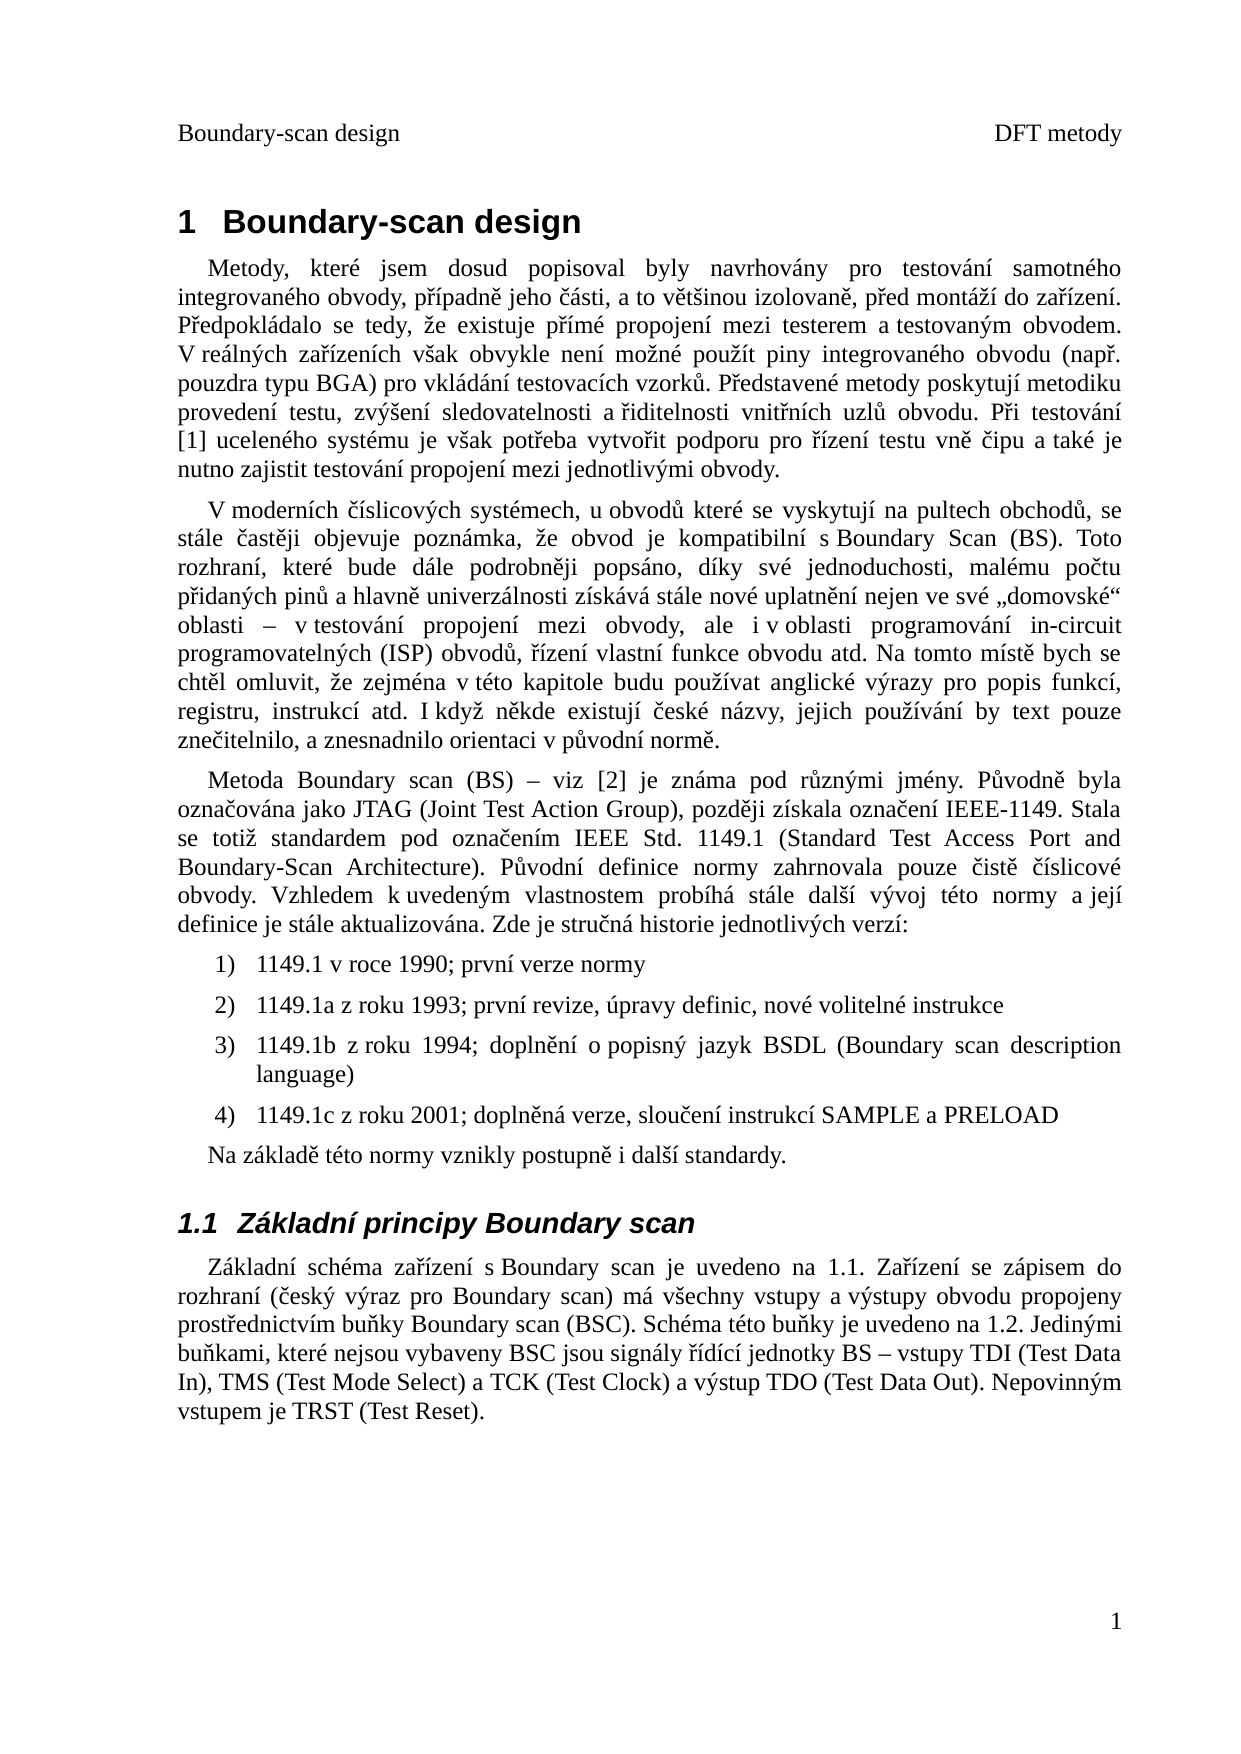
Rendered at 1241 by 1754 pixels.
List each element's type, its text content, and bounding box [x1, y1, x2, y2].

list 1149.1c z roku 2001; doplněná verze, sloučení instrukcí SAMPLE a PRELOAD [214, 1100, 1122, 1129]
text V moderních číslicových systémech, u obvodů které se vyskytují na pultech obchodů, se stále častěji objevuje poznámka, že obvod je kompatibilní s Boundary Scan (BS). Toto rozhraní, které bude dále podrobněji popsáno, díky své jednoduchosti, malému počtu přidaných pinů a hlavně univerzálnosti získává stále nové uplatnění nejen ve své „domovské“ oblasti – v testování propojení mezi obvody, ale i v oblasti programování in-circuit programovatelných (ISP) obvodů, řízení vlastní funkce obvodu atd. Na tomto místě bych se chtěl omluvit, že zejména v této kapitole budu používat anglické výrazy pro popis funkcí, registru, instrukcí atd. I když někde existují české názvy, jejich používání by text pouze znečitelnilo, a znesnadnilo orientaci v původní normě. [177, 495, 1122, 753]
text Na základě této normy vznikly postupně i další standardy. [177, 1140, 1122, 1169]
text Základní schéma zařízení s Boundary scan je uvedeno na 1.1. Zařízení se zápisem do rozhraní (český výraz pro Boundary scan) má všechny vstupy a výstupy obvodu propojeny prostřednictvím buňky Boundary scan (BSC). Schéma této buňky je uvedeno na 1.2. Jedinými buňkami, které nejsou vybaveny BSC jsou signály řídící jednotky BS – vstupy TDI (Test Data In), TMS (Test Mode Select) a TCK (Test Clock) a výstup TDO (Test Data Out). Nepovinným vstupem je TRST (Test Reset). [177, 1252, 1122, 1424]
list 1149.1b z roku 1994; doplnění o popisný jazyk BSDL (Boundary scan description language) [214, 1031, 1122, 1088]
text Metoda Boundary scan (BS) – viz [2] je známa pod různými jmény. Původně byla označována jako JTAG (Joint Test Action Group), později získala označení IEEE-1149. Stala se totiž standardem pod označením IEEE Std. 1149.1 (Standard Test Access Port and Boundary-Scan Architecture). Původní definice normy zahrnovala pouze čistě číslicové obvody. Vzhledem k uvedeným vlastnostem probíhá stále další vývoj této normy a její definice je stále aktualizována. Zde je stručná historie jednotlivých verzí: [177, 765, 1122, 938]
subtitle Základní principy Boundary scan [177, 1206, 1122, 1239]
list 1149.1a z roku 1993; první revize, úpravy definic, nové volitelné instrukce [214, 990, 1122, 1019]
text Metody, které jsem dosud popisoval byly navrhovány pro testování samotného integrovaného obvody, případně jeho části, a to většinou izolovaně, před montáží do zařízení. Předpokládalo se tedy, že existuje přímé propojení mezi testerem a testovaným obvodem. V reálných zařízeních však obvykle není možné použít piny integrovaného obvodu (např. pouzdra typu BGA) pro vkládání testovacích vzorků. Představené metody poskytují metodiku provedení testu, zvýšení sledovatelnosti a řiditelnosti vnitřních uzlů obvodu. Při testování [1] uceleného systému je však potřeba vytvořit podporu pro řízení testu vně čipu a také je nutno zajistit testování propojení mezi jednotlivými obvody. [177, 253, 1122, 483]
subtitle Boundary-scan design [177, 202, 1122, 241]
list 1149.1 v roce 1990; první verze normy [214, 949, 1122, 978]
